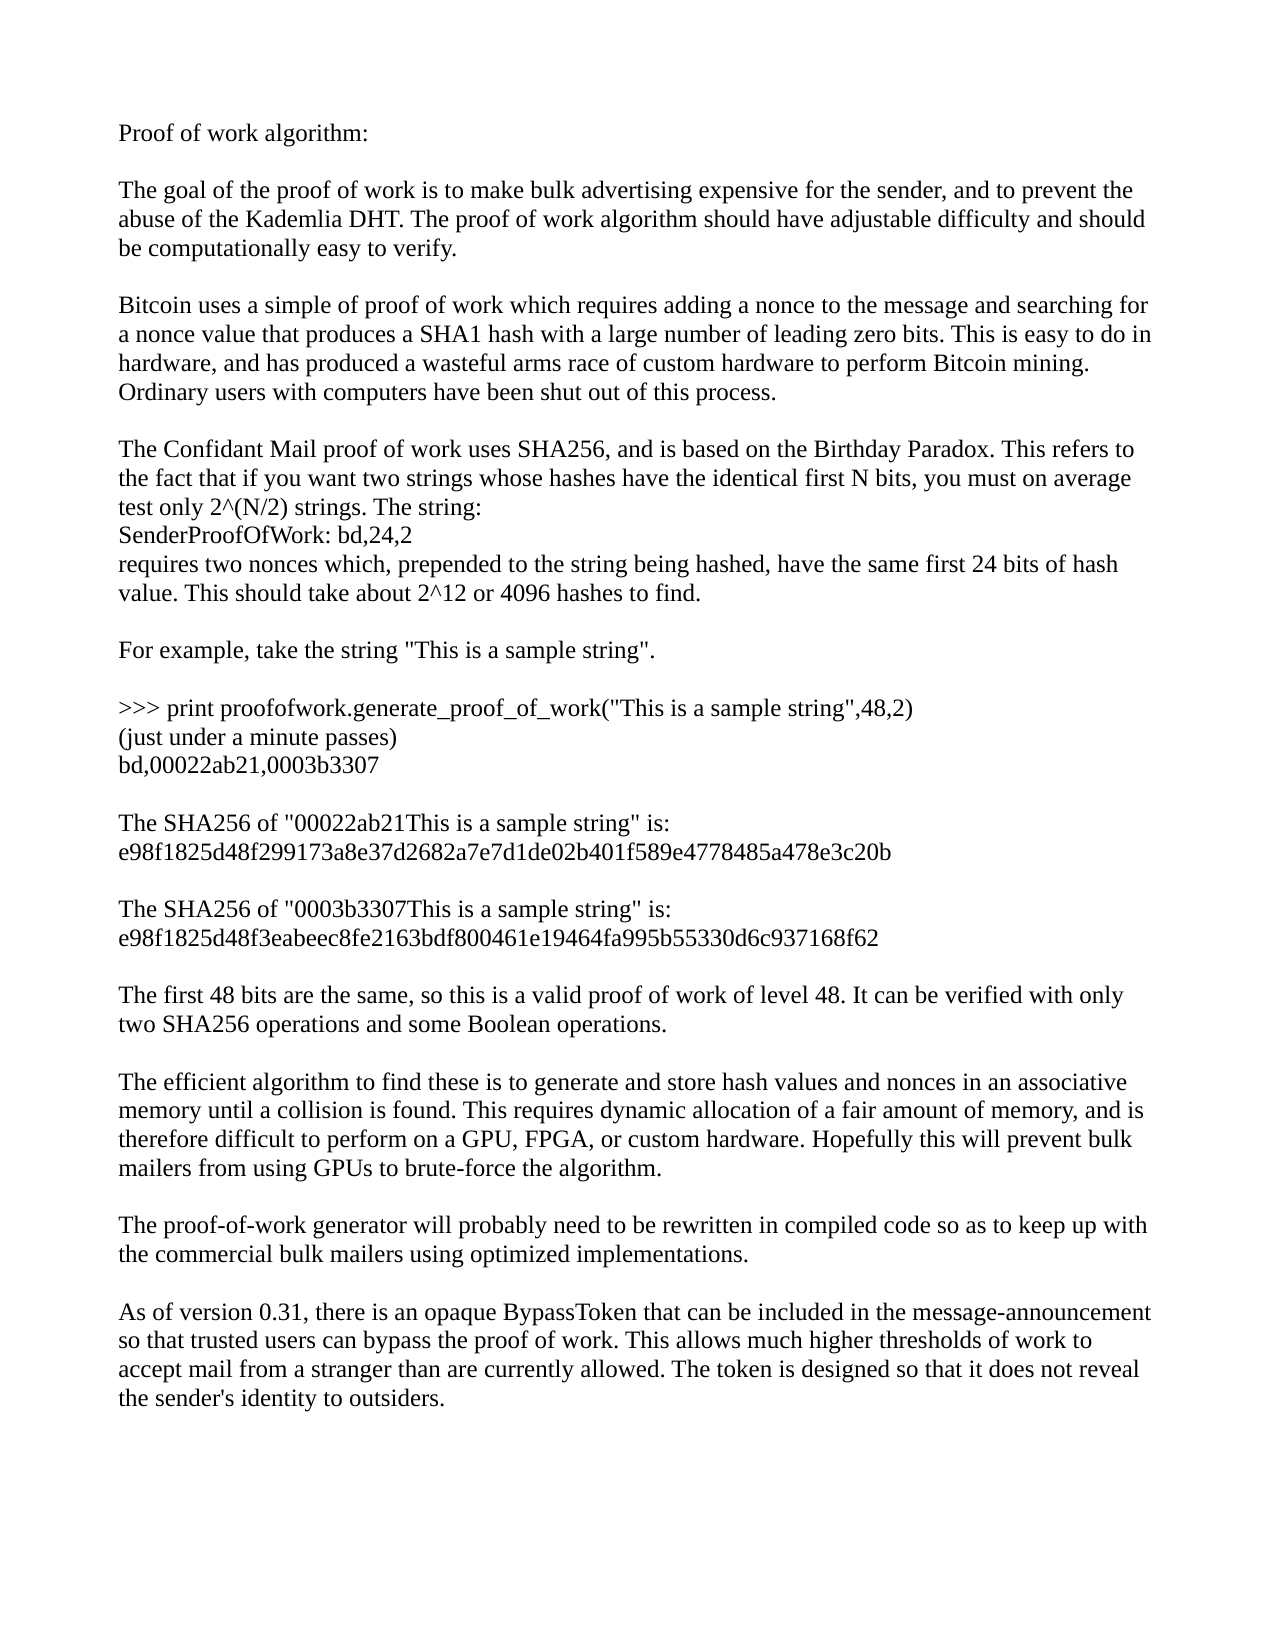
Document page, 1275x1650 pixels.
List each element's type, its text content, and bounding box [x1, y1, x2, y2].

text (just under a minute passes) [118, 722, 1157, 751]
text The Confidant Mail proof of work uses SHA256, and is based on the Birthday Paradox. This refers to the fact that if you want two strings whose hashes have the identical first N bits, you must on average test only 2^(N/2) strings. The string: SenderProofOfWork: bd,24,2 [118, 434, 1157, 549]
text The SHA256 of "0003b3307This is a sample string" is: [118, 894, 1157, 923]
text The SHA256 of "00022ab21This is a sample string" is: e98f1825d48f299173a8e37d2682a7e7d1de02b401f589e4778485a478e3c20b [118, 808, 1157, 866]
text As of version 0.31, there is an opaque BypassToken that can be included in the message-announcement so that trusted users can bypass the proof of work. This allows much higher thresholds of work to accept mail from a stranger than are currently allowed. The token is designed so that it does not reveal the sender's identity to outsiders. [118, 1297, 1157, 1412]
text e98f1825d48f3eabeec8fe2163bdf800461e19464fa995b55330d6c937168f62 [118, 923, 1157, 952]
text Proof of work algorithm: [118, 118, 1157, 147]
text Bitcoin uses a simple of proof of work which requires adding a nonce to the message and searching for a nonce value that produces a SHA1 hash with a large number of leading zero bits. This is easy to do in hardware, and has produced a wasteful arms race of custom hardware to perform Bitcoin mining. Ordinary users with computers have been shut out of this process. [118, 291, 1157, 406]
text requires two nonces which, prepended to the string being hashed, have the same first 24 bits of hash value. This should take about 2^12 or 4096 hashes to find. [118, 549, 1157, 607]
text The first 48 bits are the same, so this is a valid proof of work of level 48. It can be verified with only two SHA256 operations and some Boolean operations. [118, 981, 1157, 1038]
text >>> print proofofwork.generate_proof_of_work("This is a sample string",48,2) [118, 693, 1157, 722]
text The efficient algorithm to find these is to generate and store hash values and nonces in an associative memory until a collision is found. This requires dynamic allocation of a fair amount of memory, and is therefore difficult to perform on a GPU, FPGA, or custom hardware. Hopefully this will prevent bulk mailers from using GPUs to brute-force the algorithm. [118, 1067, 1157, 1182]
text bd,00022ab21,0003b3307 [118, 751, 1157, 779]
text For example, take the string "This is a sample string". [118, 636, 1157, 664]
text The goal of the proof of work is to make bulk advertising expensive for the sender, and to prevent the abuse of the Kademlia DHT. The proof of work algorithm should have adjustable difficulty and should be computationally easy to verify. [118, 176, 1157, 262]
text The proof-of-work generator will probably need to be rewritten in compiled code so as to keep up with the commercial bulk mailers using optimized implementations. [118, 1211, 1157, 1268]
